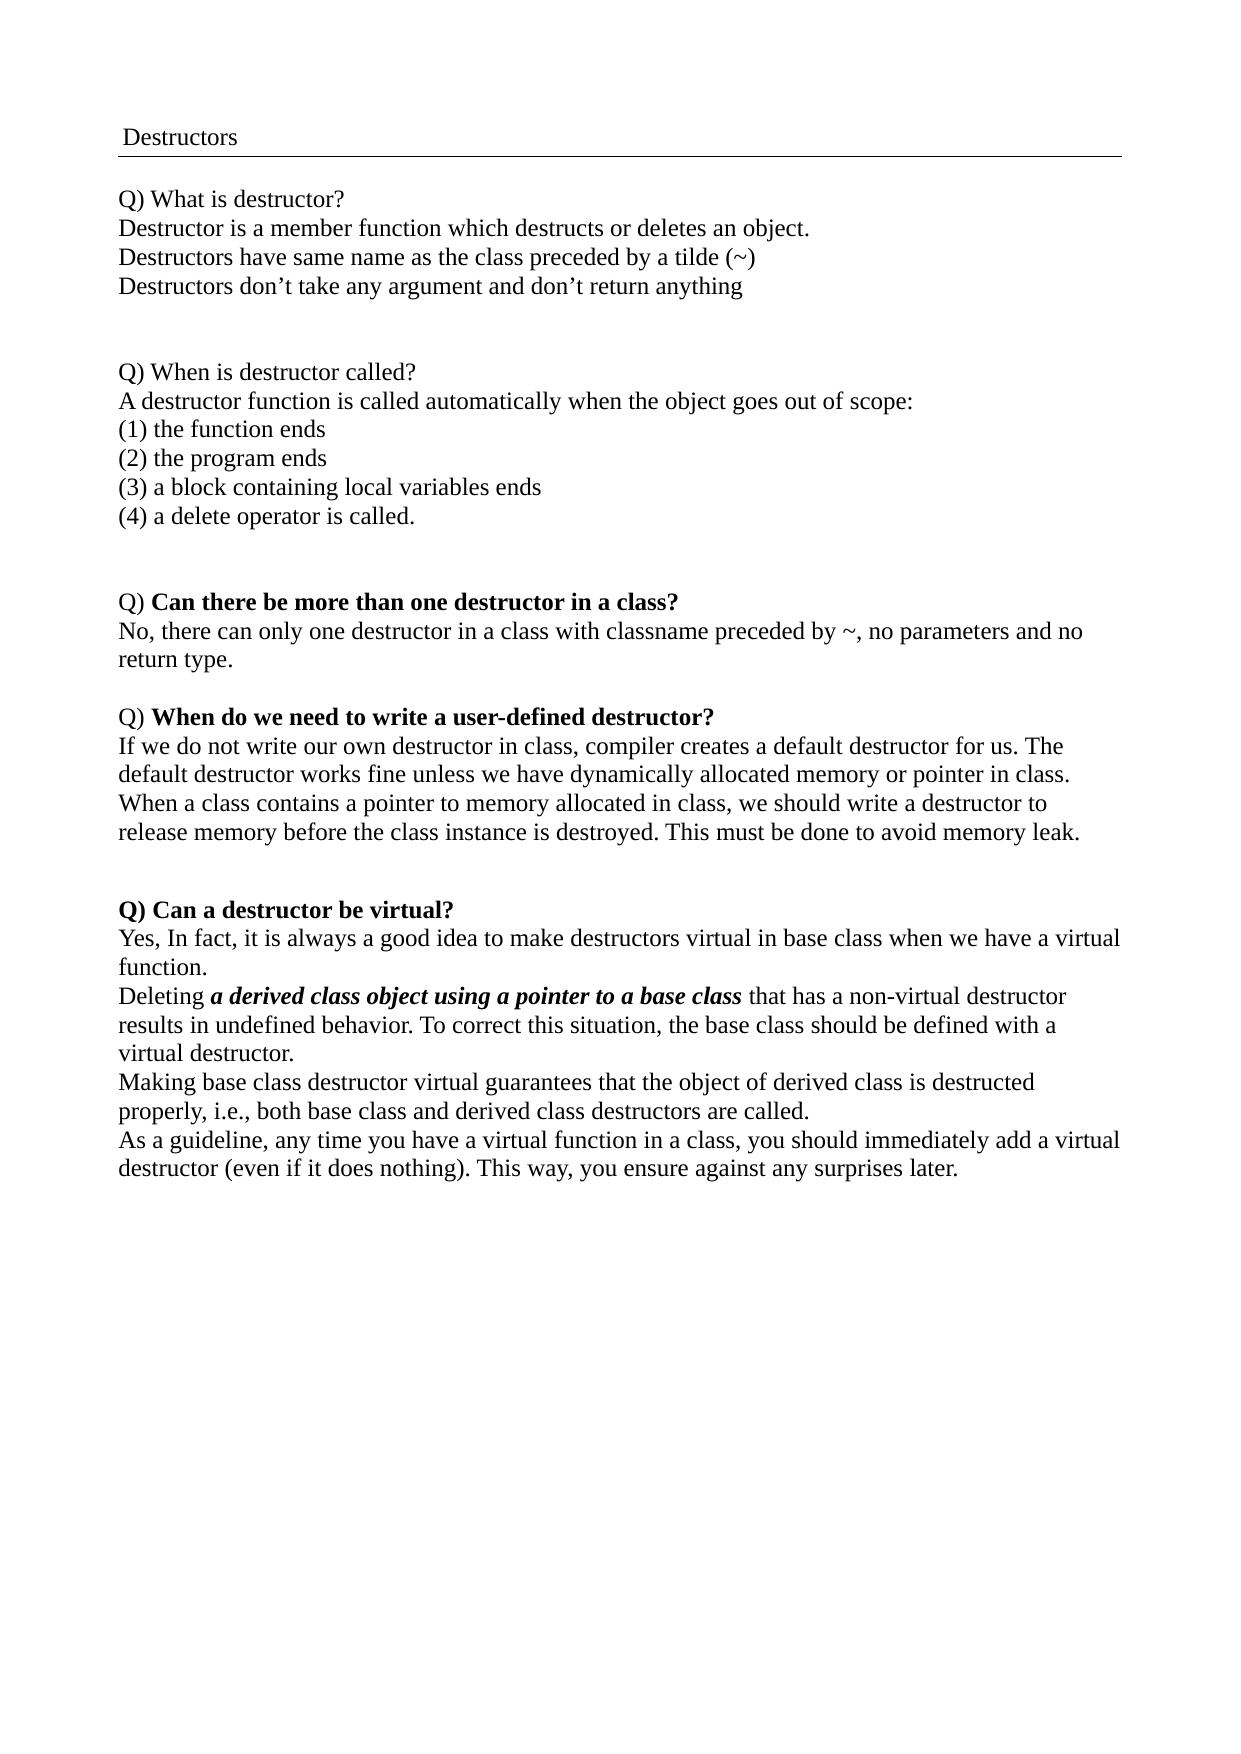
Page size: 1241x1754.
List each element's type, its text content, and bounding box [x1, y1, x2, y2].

text Q) When is destructor called? A destructor function is called automatically when the object goes out of scope: (1) the function ends (2) the program ends (3) a block containing local variables ends (4) a delete operator is called. [118, 357, 1122, 529]
text Making base class destructor virtual guarantees that the object of derived class is destructed properly, i.e., both base class and derived class destructors are called. [118, 1067, 1122, 1125]
text Q) What is destructor? Destructor is a member function which destructs or deletes an object. [118, 184, 1122, 242]
text As a guideline, any time you have a virtual function in a class, you should immediately add a virtual destructor (even if it does nothing). This way, you ensure against any surprises later. [118, 1125, 1122, 1182]
text Deleting a derived class object using a pointer to a base class that has a non-virtual destructor results in undefined behavior. To correct this situation, the base class should be defined with a virtual destructor. [118, 981, 1122, 1067]
text Q) When do we need to write a user-defined destructor? If we do not write our own destructor in class, compiler creates a default destructor for us. The default destructor works fine unless we have dynamically allocated memory or pointer in class. When a class contains a pointer to memory allocated in class, we should write a destructor to release memory before the class instance is destroyed. This must be done to avoid memory leak. [118, 702, 1122, 846]
text Q) Can a destructor be virtual? Yes, In fact, it is always a good idea to make destructors virtual in base class when we have a virtual function. [118, 895, 1122, 981]
text Destructors [118, 118, 1122, 156]
text Destructors have same name as the class preceded by a tilde (~) Destructors don’t take any argument and don’t return anything [118, 242, 1122, 299]
text Q) Can there be more than one destructor in a class? No, there can only one destructor in a class with classname preceded by ~, no parameters and no return type. [118, 587, 1122, 673]
